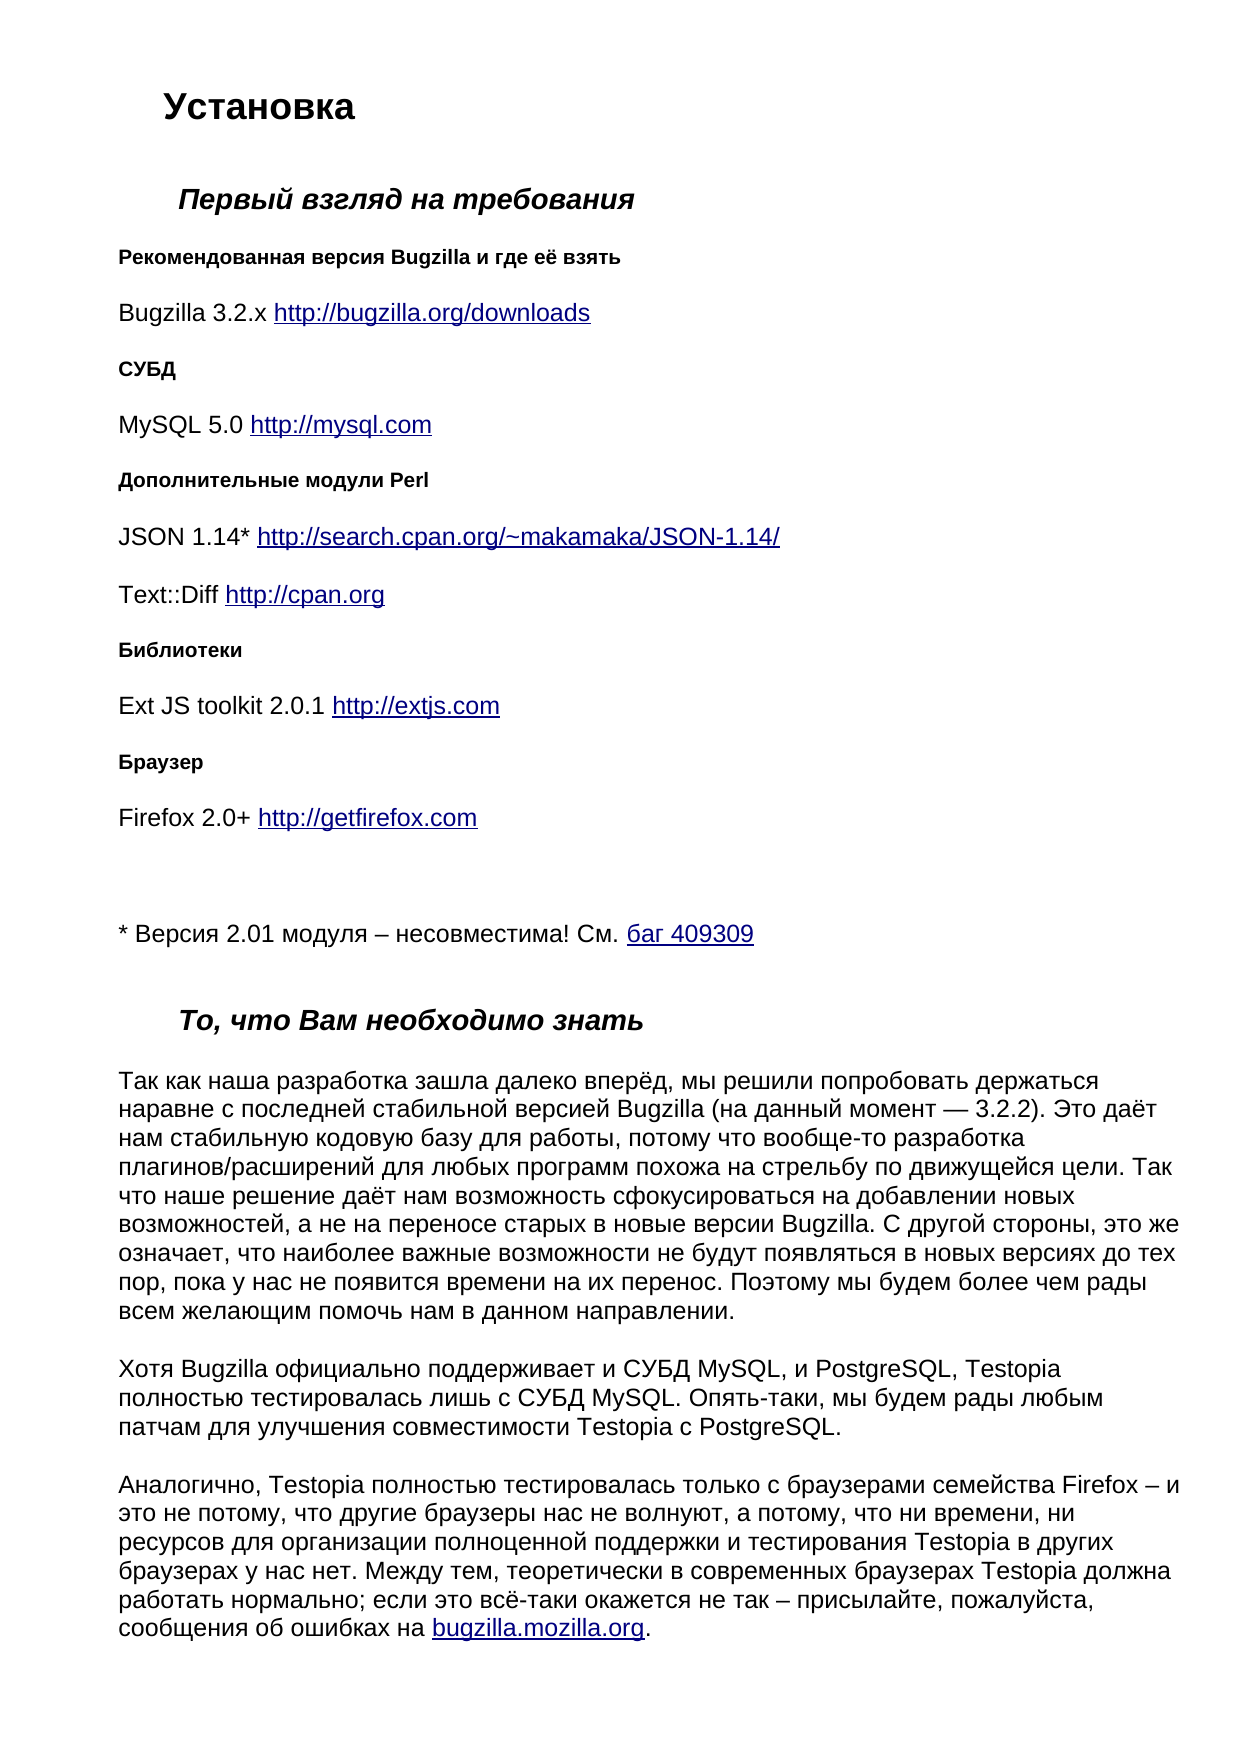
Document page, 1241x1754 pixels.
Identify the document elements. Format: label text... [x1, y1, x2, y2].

text Firefox 2.0+ http://getfirefox.com [118, 803, 1181, 832]
subtitle Первый взгляд на требования [118, 182, 1181, 215]
text * Версия 2.01 модуля – несовместима! См. баг 409309 [118, 919, 1181, 948]
text Ext JS toolkit 2.0.1 http://extjs.com [118, 691, 1181, 720]
text Библиотеки [118, 638, 1181, 662]
text JSON 1.14* http://search.cpan.org/~makamaka/JSON-1.14/ [118, 521, 1181, 550]
text Дополнительные модули Perl [118, 468, 1181, 492]
text Рекомендованная версия Bugzilla и где её взять [118, 245, 1181, 269]
subtitle Установка [118, 84, 1181, 127]
text Так как наша разработка зашла далеко вперёд, мы решили попробовать держаться наравне с последней стабильной версией Bugzilla (на данный момент — 3.2.2). Это даёт нам стабильную кодовую базу для работы, потому что вообще-то разработка плагинов/расширений для любых программ похожа на стрельбу по движущейся цели. Так что наше решение даёт нам возможность сфокусироваться на добавлении новых возможностей, а не на переносе старых в новые версии Bugzilla. С другой стороны, это же означает, что наиболее важные возможности не будут появляться в новых версиях до тех пор, пока у нас не появится времени на их перенос. Поэтому мы будем более чем рады всем желающим помочь нам в данном направлении. [118, 1066, 1181, 1324]
text Bugzilla 3.2.x http://bugzilla.org/downloads [118, 298, 1181, 327]
subtitle То, что Вам необходимо знать [118, 1003, 1181, 1036]
text Хотя Bugzilla официально поддерживает и СУБД MySQL, и PostgreSQL, Testopia полностью тестировалась лишь с СУБД MySQL. Опять-таки, мы будем рады любым патчам для улучшения совместимости Testopia с PostgreSQL. [118, 1354, 1181, 1440]
text Text::Diff http://cpan.org [118, 580, 1181, 608]
text Браузер [118, 749, 1181, 773]
text MySQL 5.0 http://mysql.com [118, 410, 1181, 438]
text Аналогично, Testopia полностью тестировалась только с браузерами семейства Firefox – и это не потому, что другие браузеры нас не волнуют, а потому, что ни времени, ни ресурсов для организации полноценной поддержки и тестирования Testopia в других браузерах у нас нет. Между тем, теоретически в современных браузерах Testopia должна работать нормально; если это всё-таки окажется не так – присылайте, пожалуйста, сообщения об ошибках на bugzilla.mozilla.org. [118, 1470, 1181, 1642]
text СУБД [118, 356, 1181, 380]
